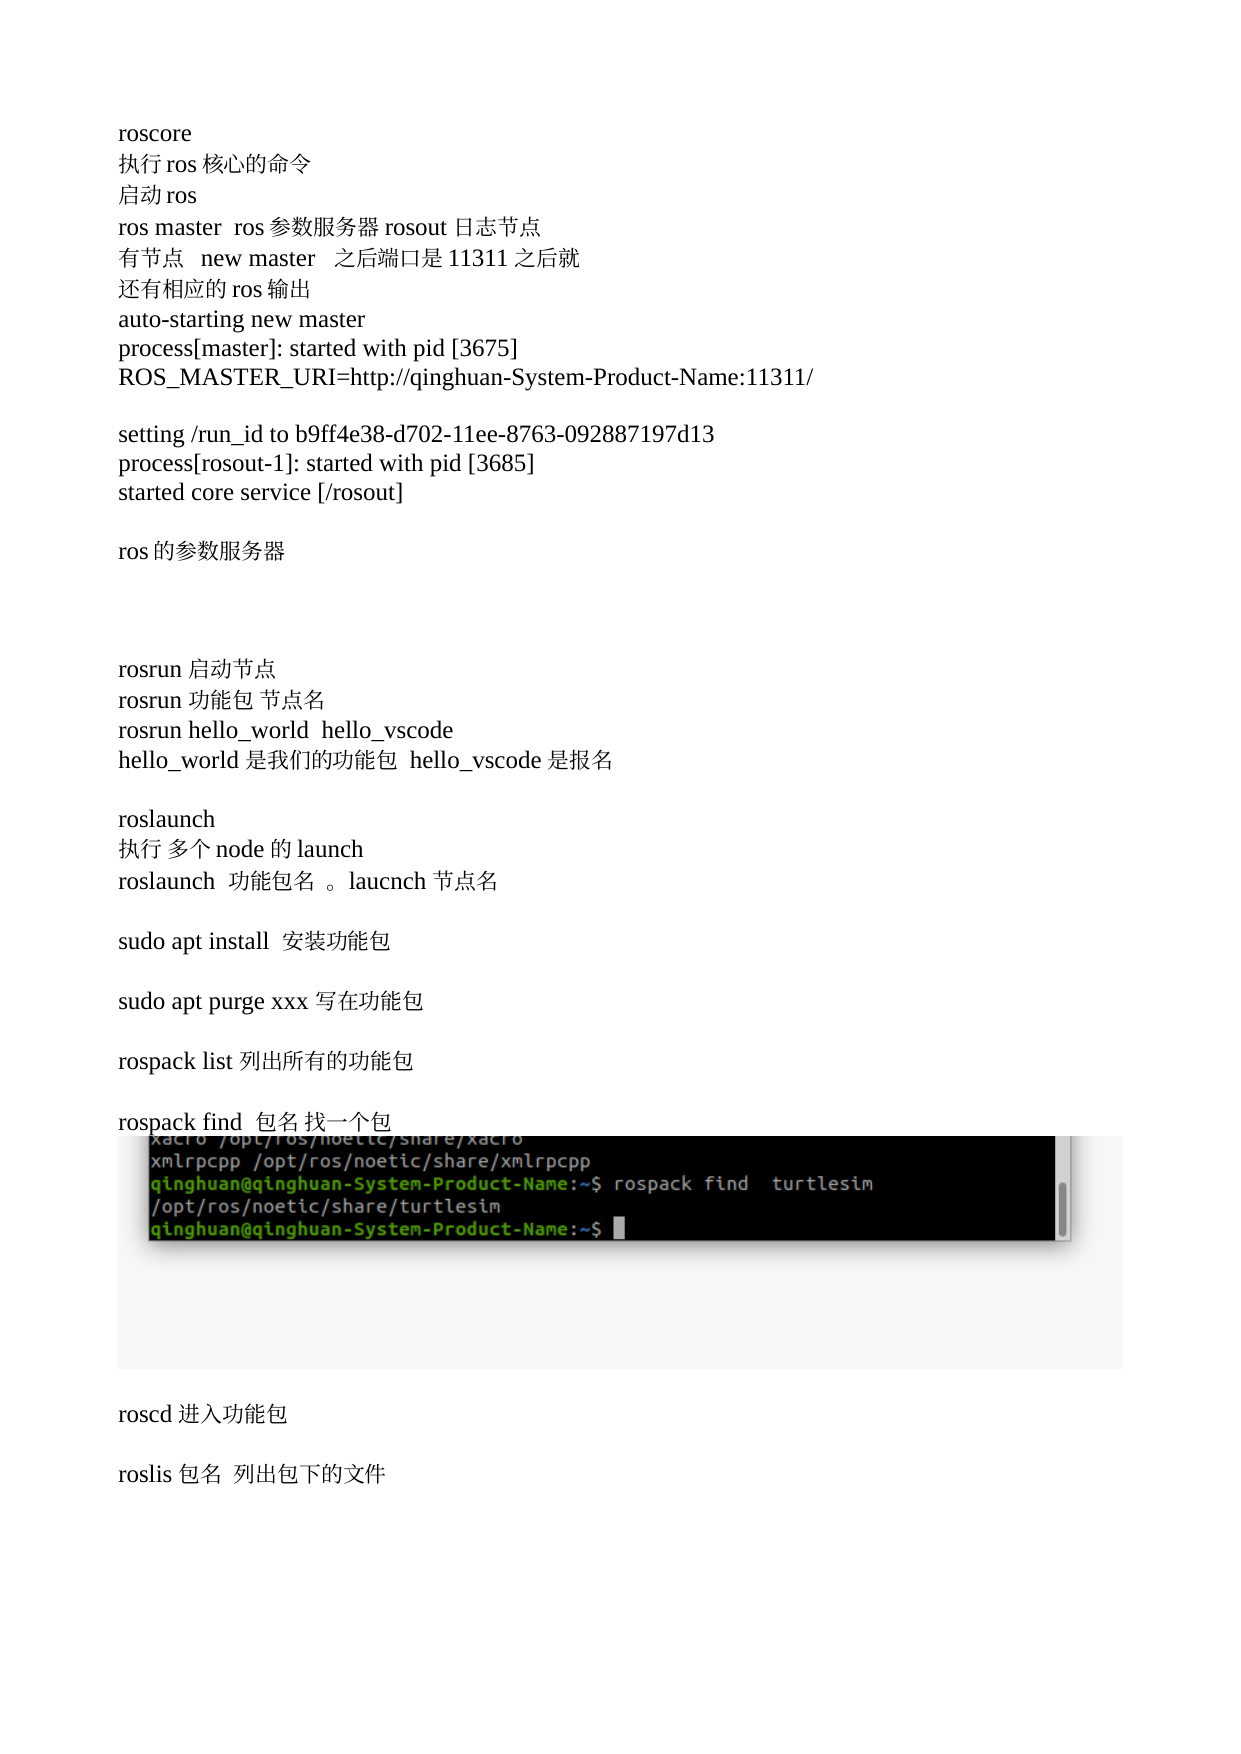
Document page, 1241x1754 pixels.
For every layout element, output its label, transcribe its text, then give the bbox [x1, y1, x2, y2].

text rospack list 列出所有的功能包 [118, 1044, 1122, 1076]
text roscd 进入功能包 [118, 1397, 1122, 1428]
text sudo apt purge xxx 写在功能包 [118, 984, 1122, 1016]
text rosrun 功能包 节点名 [118, 683, 1122, 715]
text setting /run_id to b9ff4e38-d702-11ee-8763-092887197d13 [118, 419, 1122, 448]
text 还有相应的ros输出 [118, 273, 1122, 304]
text roslaunch 功能包名 。laucnch 节点名 [118, 864, 1122, 895]
text sudo apt install 安装功能包 [118, 924, 1122, 956]
text rosrun 启动节点 [118, 652, 1122, 683]
text 启动ros [118, 178, 1122, 210]
text process[rosout-1]: started with pid [3685] [118, 448, 1122, 477]
text roscore [118, 118, 1122, 147]
text auto-starting new master [118, 304, 1122, 333]
text ros的参数服务器 [118, 534, 1122, 566]
text roslaunch [118, 804, 1122, 832]
text 执行ros核心的命令 [118, 147, 1122, 178]
text ros master ros参数服务器 rosout 日志节点 [118, 210, 1122, 241]
picture [118, 1136, 1123, 1369]
text rospack find 包名 找一个包 [118, 1105, 1122, 1136]
text process[master]: started with pid [3675] [118, 333, 1122, 362]
text rosrun hello_world hello_vscode [118, 715, 1122, 743]
text 执行 多个node 的launch [118, 832, 1122, 864]
text hello_world 是我们的功能包 hello_vscode 是报名 [118, 743, 1122, 775]
text roslis 包名 列出包下的文件 [118, 1457, 1122, 1488]
text ROS_MASTER_URI=http://qinghuan-System-Product-Name:11311/ [118, 362, 1122, 390]
text 有节点 new master 之后端口是11311 之后就 [118, 241, 1122, 273]
text started core service [/rosout] [118, 477, 1122, 505]
